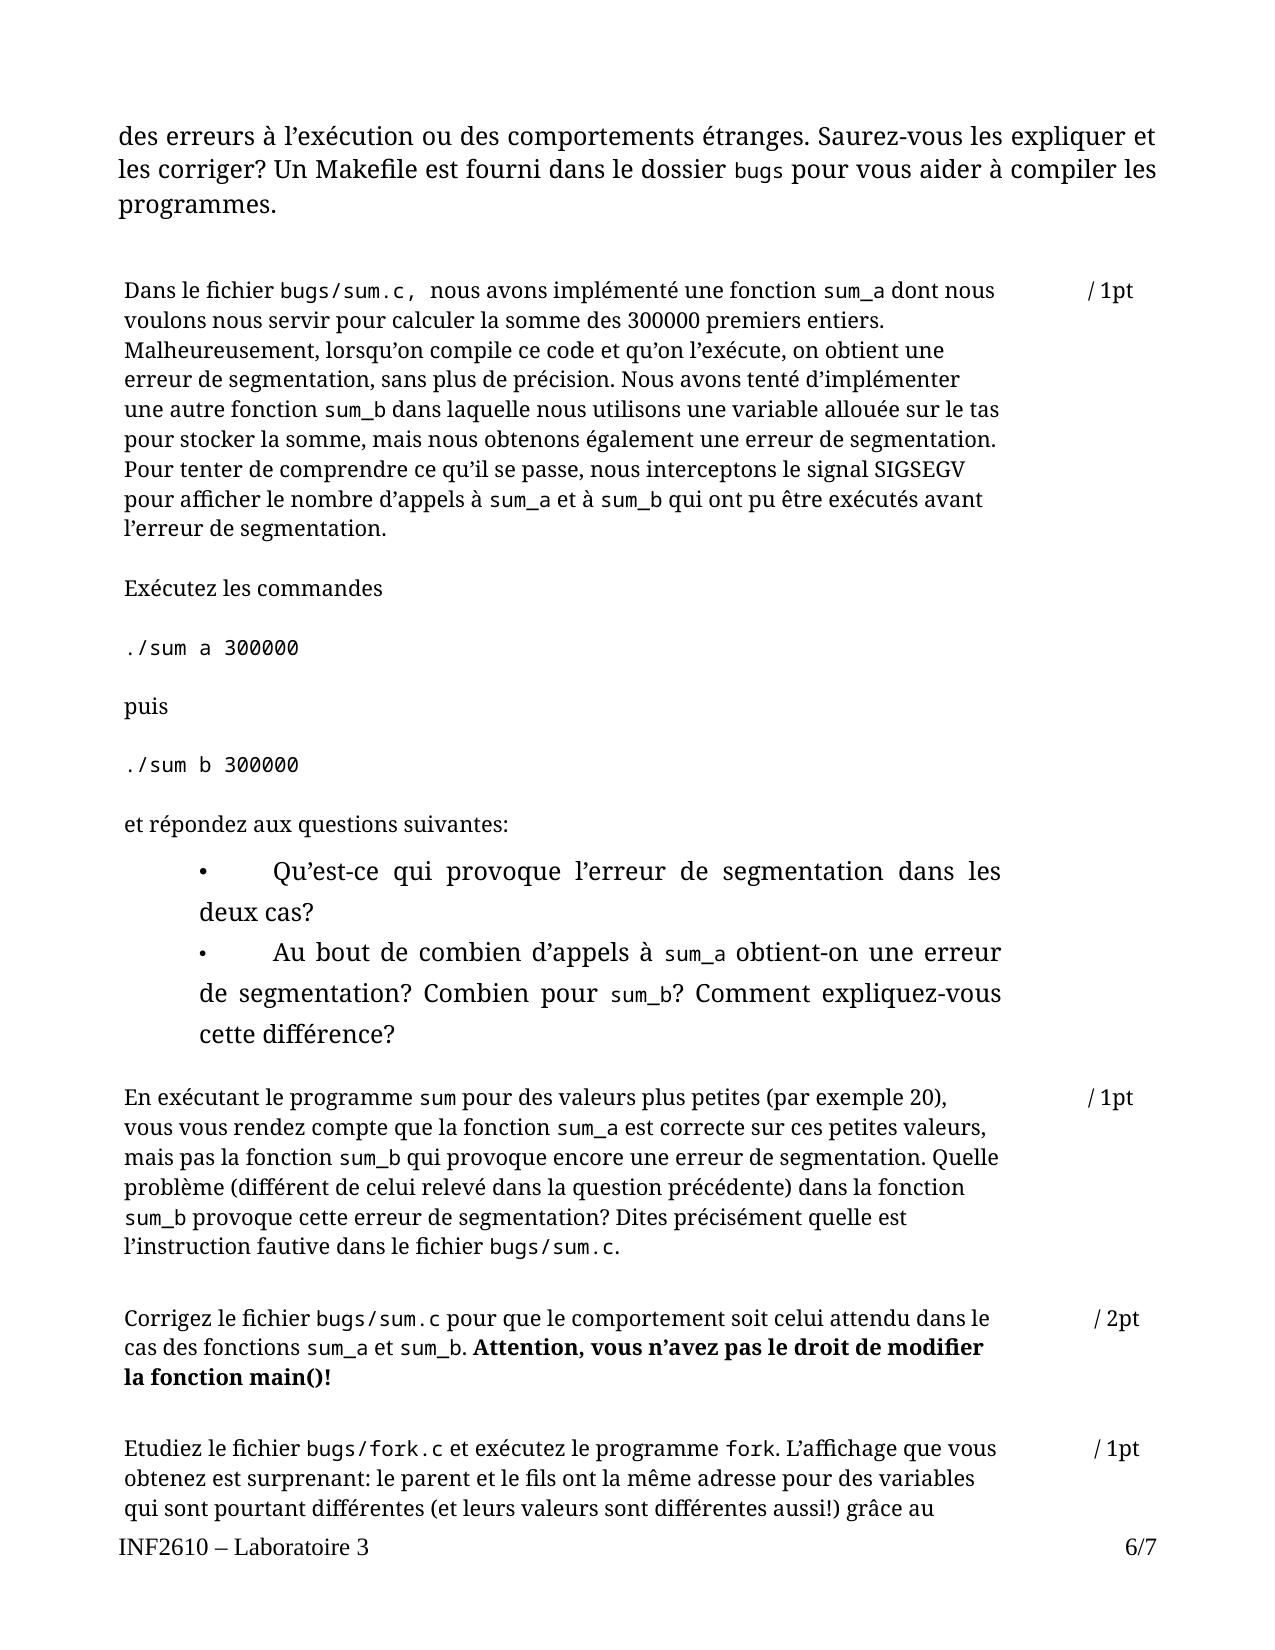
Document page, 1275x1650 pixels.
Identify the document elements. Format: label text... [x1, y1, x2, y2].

table_header / 1pt [1077, 254, 1157, 1062]
table_cell / 1pt [1077, 1413, 1157, 1528]
table_cell [1008, 1282, 1077, 1413]
table_cell / 2pt [1077, 1282, 1157, 1413]
table_cell [1008, 1062, 1077, 1282]
table_cell [1008, 1413, 1077, 1528]
table_cell / 1pt [1077, 1062, 1157, 1282]
text des erreurs à l’exécution ou des comportements étranges. Saurez-vous les expliquer et les corriger? Un Makefile est fourni dans le dossier bugs pour vous aider à compiler les programmes. [118, 118, 1157, 220]
table_cell Corrigez le fichier bugs/sum.c pour que le comportement soit celui attendu dans le cas des fonctions sum_a et sum_b. Attention, vous n’avez pas le droit de modifier la fonction main()! [118, 1282, 1007, 1413]
table_header Dans le fichier bugs/sum.c, nous avons implémenté une fonction sum_a dont nous voulons nous servir pour calculer la somme des 300000 premiers entiers. Malheureusement, lorsqu’on compile ce code et qu’on l’exécute, on obtient une erreur de segmentation, sans plus de précision. Nous avons tenté d’implémenter une autre fonction sum_b dans laquelle nous utilisons une variable allouée sur le tas pour stocker la somme, mais nous obtenons également une erreur de segmentation. Pour tenter de comprendre ce qu’il se passe, nous interceptons le signal SIGSEGV pour afficher le nombre d’appels à sum_a et à sum_b qui ont pu être exécutés avant l’erreur de segmentation. Exécutez les commandes ./sum a 300000 puis ./sum b 300000 et répondez aux questions suivantes: Qu’est-ce qui provoque l’erreur de segmentation dans les deux cas? Au bout de combien d’appels à sum_a obtient-on une erreur de segmentation? Combien pour sum_b? Comment expliquez-vous cette différence? [118, 254, 1007, 1062]
table_cell En exécutant le programme sum pour des valeurs plus petites (par exemple 20), vous vous rendez compte que la fonction sum_a est correcte sur ces petites valeurs, mais pas la fonction sum_b qui provoque encore une erreur de segmentation. Quelle problème (différent de celui relevé dans la question précédente) dans la fonction sum_b provoque cette erreur de segmentation? Dites précisément quelle est l’instruction fautive dans le fichier bugs/sum.c. [118, 1062, 1007, 1282]
table_cell Etudiez le fichier bugs/fork.c et exécutez le programme fork. L’affichage que vous obtenez est surprenant: le parent et le fils ont la même adresse pour des variables qui sont pourtant différentes (et leurs valeurs sont différentes aussi!) grâce au [118, 1413, 1007, 1528]
table_header [1008, 254, 1077, 1062]
